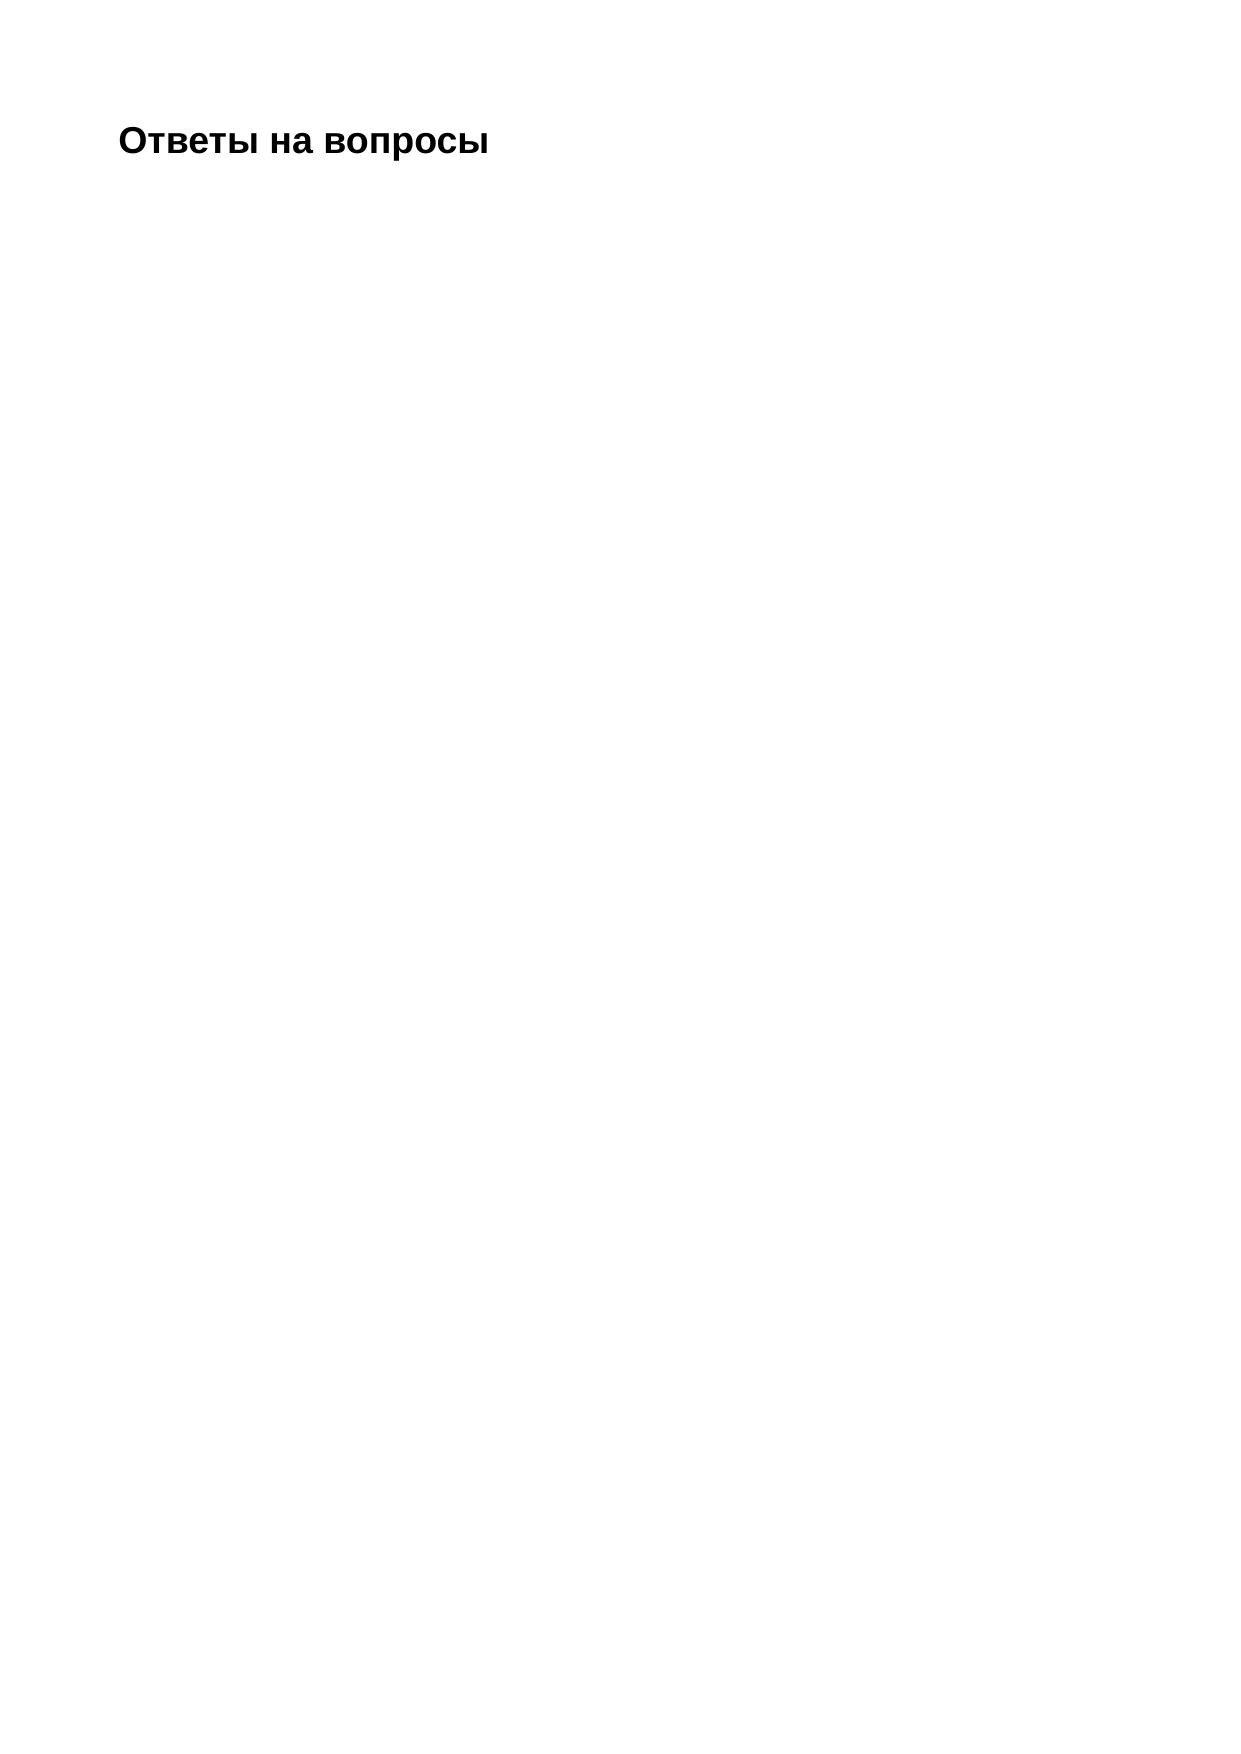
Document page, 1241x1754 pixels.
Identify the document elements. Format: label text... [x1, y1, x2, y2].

subtitle Ответы на вопросы [118, 118, 1122, 161]
